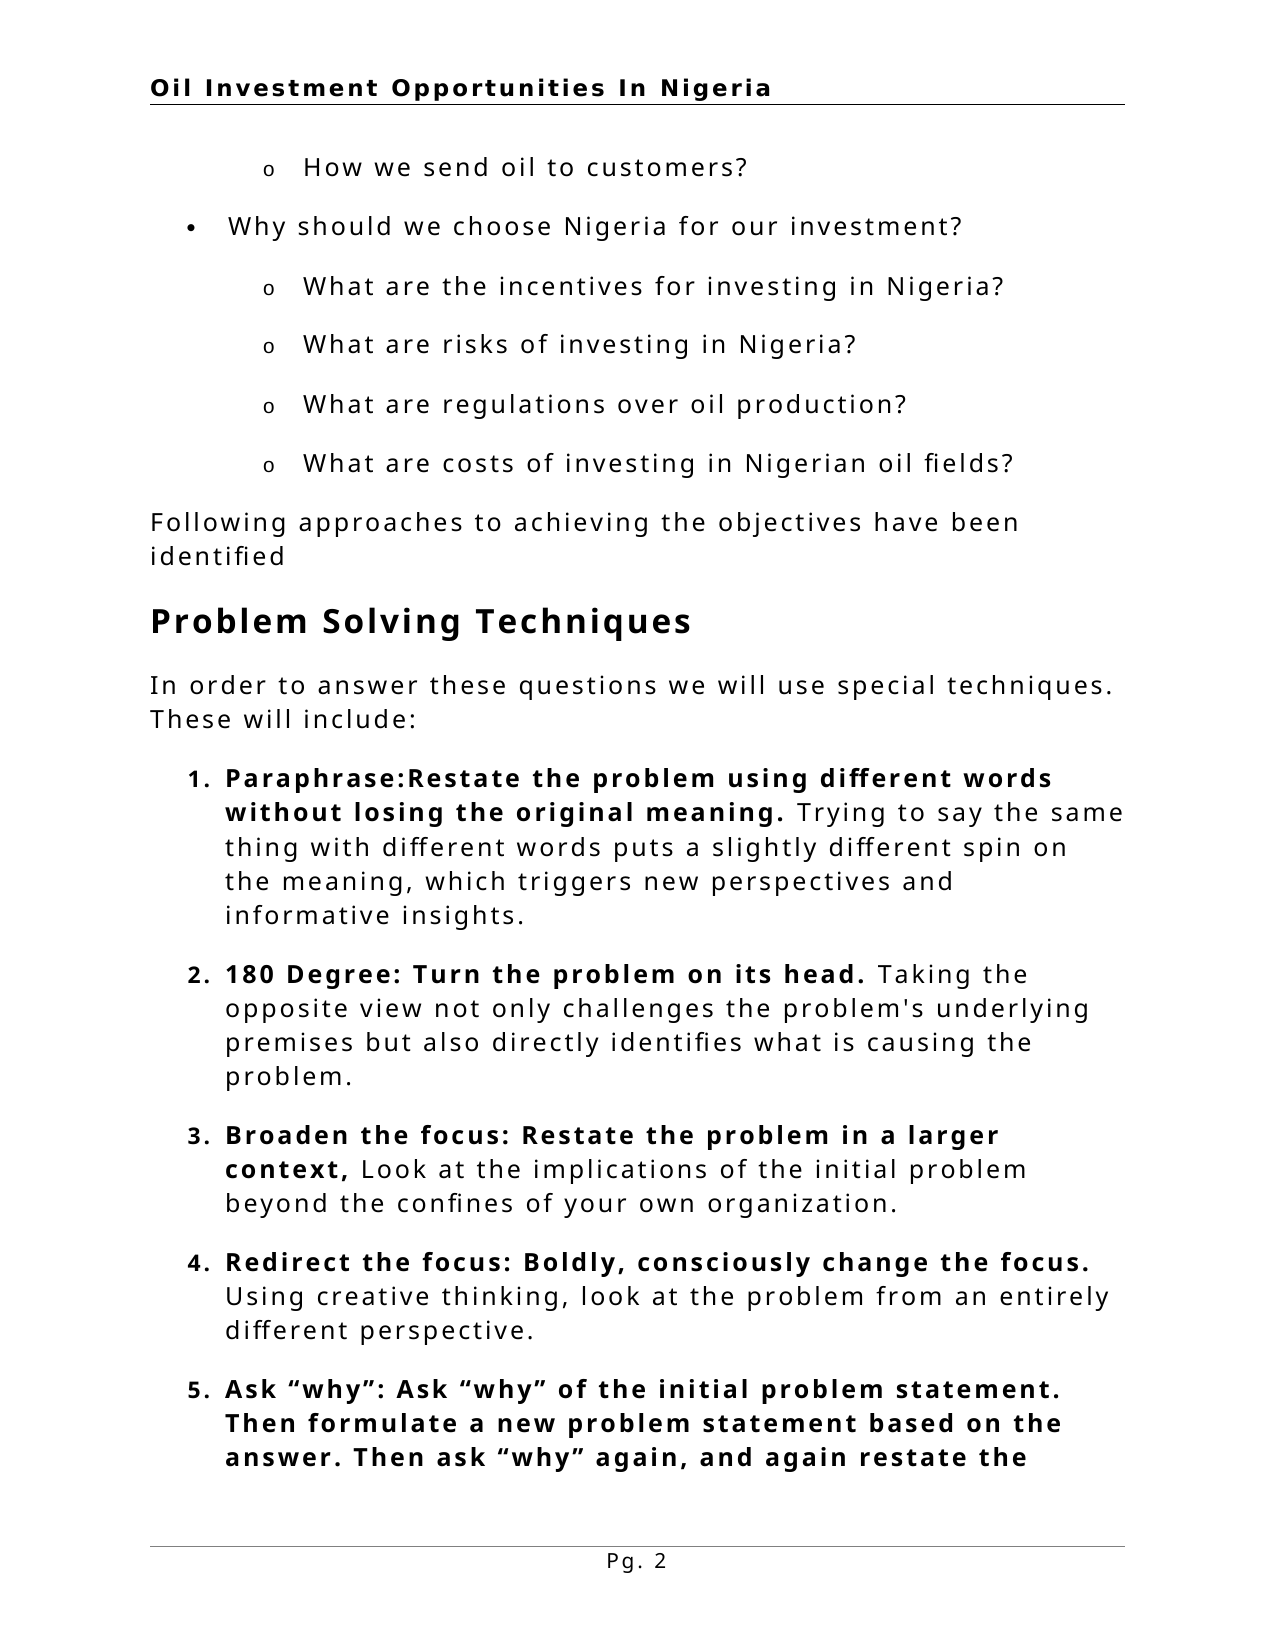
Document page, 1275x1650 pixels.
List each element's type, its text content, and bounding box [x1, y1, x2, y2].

list What are the incentives for investing in Nigeria? [262, 268, 1125, 302]
list What are costs of investing in Nigerian oil fields? [262, 445, 1125, 479]
text In order to answer these questions we will use special techniques. These will include: [150, 668, 1125, 736]
list Broaden the focus: Restate the problem in a larger context, Look at the implications of the initial problem beyond the confines of your own organization. [187, 1118, 1125, 1220]
text Following approaches to achieving the objectives have been identified [150, 504, 1125, 572]
list Ask “why”: Ask “why” of the initial problem statement. Then formulate a new problem statement based on the answer. Then ask “why” again, and again restate the [187, 1372, 1125, 1474]
list What are risks of investing in Nigeria? [262, 327, 1125, 361]
list How we send oil to customers? [262, 150, 1125, 184]
list Paraphrase:Restate the problem using different words without losing the original meaning. Trying to say the same thing with different words puts a slightly different spin on the meaning, which triggers new perspectives and informative insights. [187, 761, 1125, 931]
list What are regulations over oil production? [262, 386, 1125, 420]
text Problem Solving Techniques [150, 597, 1125, 643]
list Why should we choose Nigeria for our investment? [187, 209, 1125, 243]
list 180 Degree: Turn the problem on its head. Taking the opposite view not only challenges the problem's underlying premises but also directly identifies what is causing the problem. [187, 956, 1125, 1093]
list Redirect the focus: Boldly, consciously change the focus. Using creative thinking, look at the problem from an entirely different perspective. [187, 1245, 1125, 1347]
